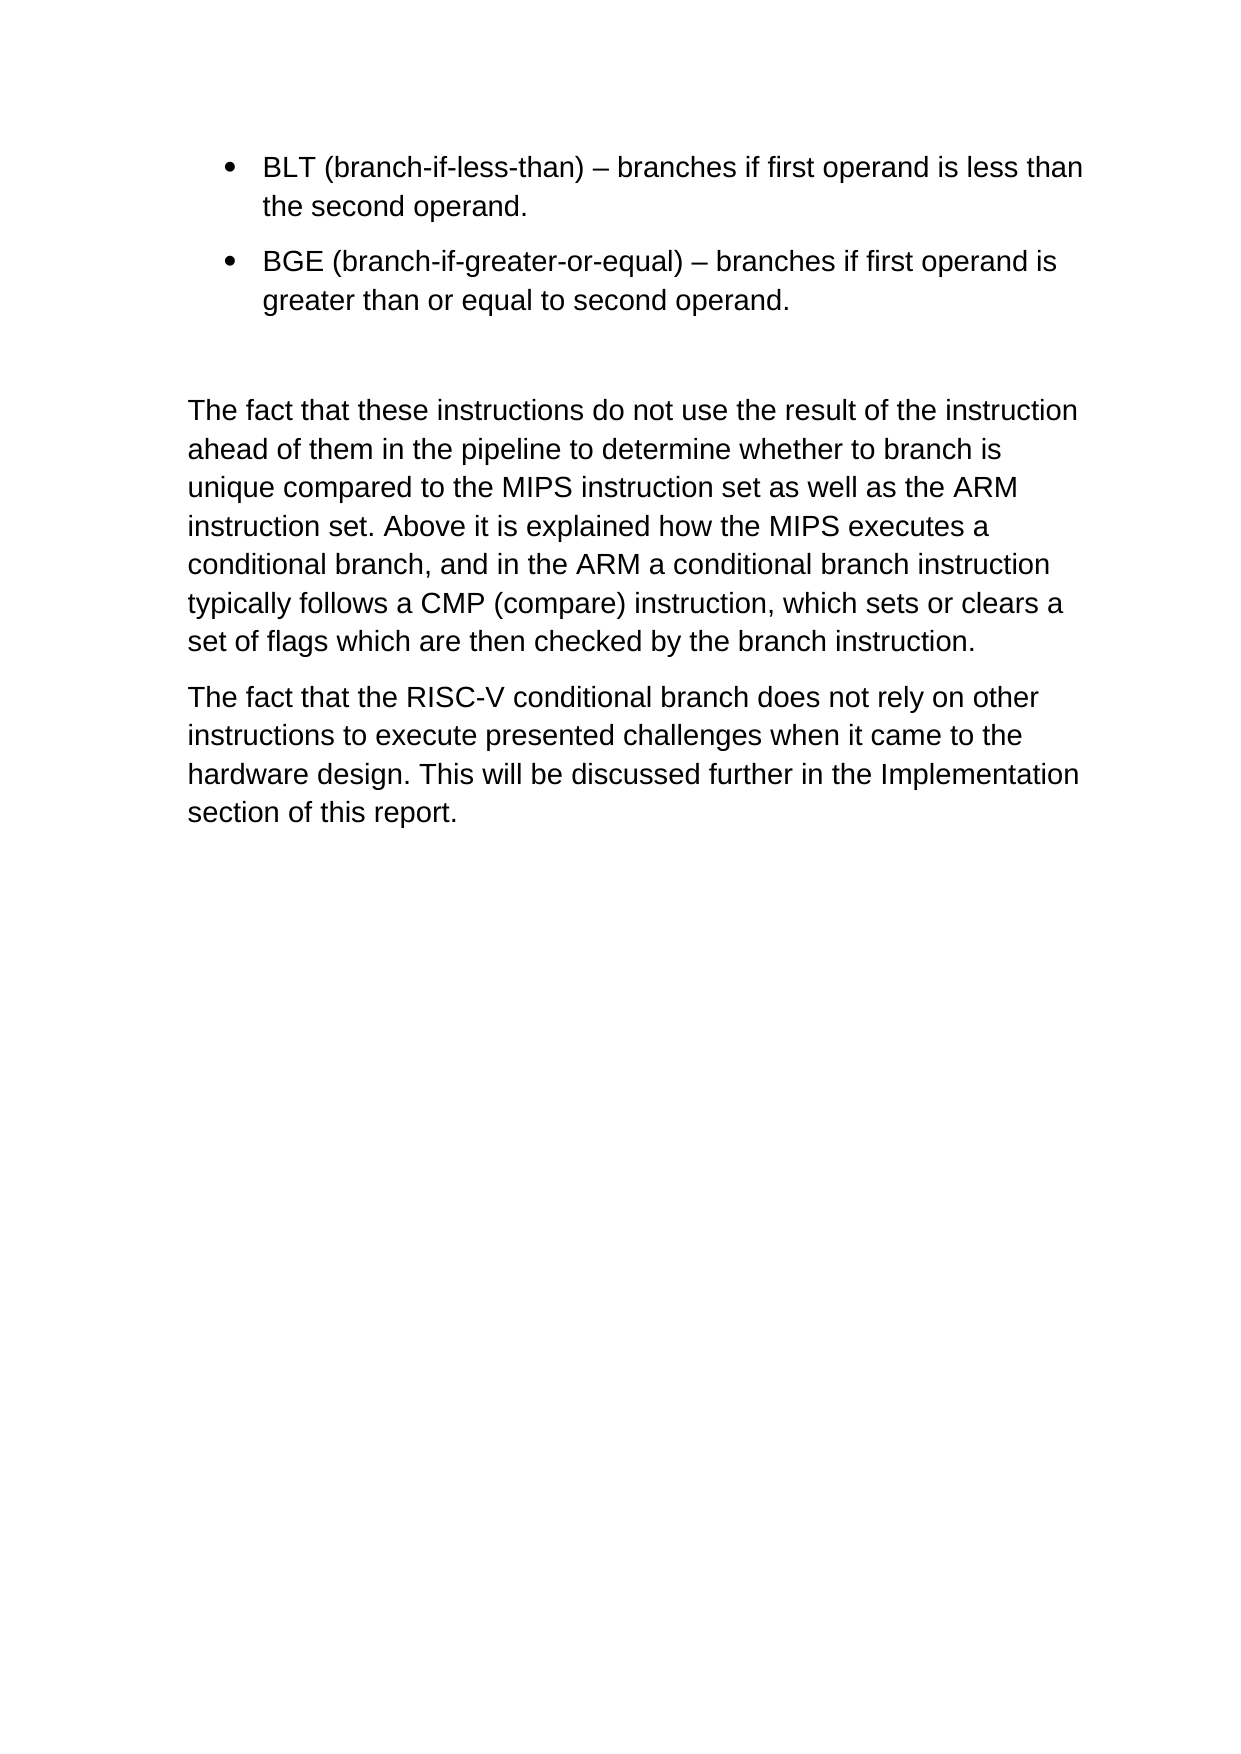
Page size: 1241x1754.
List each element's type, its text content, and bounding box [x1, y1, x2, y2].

list BGE (branch-if-greater-or-equal) – branches if first operand is greater than or equal to second operand. [225, 244, 1090, 316]
list BLT (branch-if-less-than) – branches if first operand is less than the second operand. [225, 150, 1090, 222]
text The fact that these instructions do not use the result of the instruction ahead of them in the pipeline to determine whether to branch is unique compared to the MIPS instruction set as well as the ARM instruction set. Above it is explained how the MIPS executes a conditional branch, and in the ARM a conditional branch instruction typically follows a CMP (compare) instruction, which sets or clears a set of flags which are then checked by the branch instruction. [187, 393, 1090, 658]
text The fact that the RISC-V conditional branch does not rely on other instructions to execute presented challenges when it came to the hardware design. This will be discussed further in the Implementation section of this report. [187, 679, 1090, 829]
